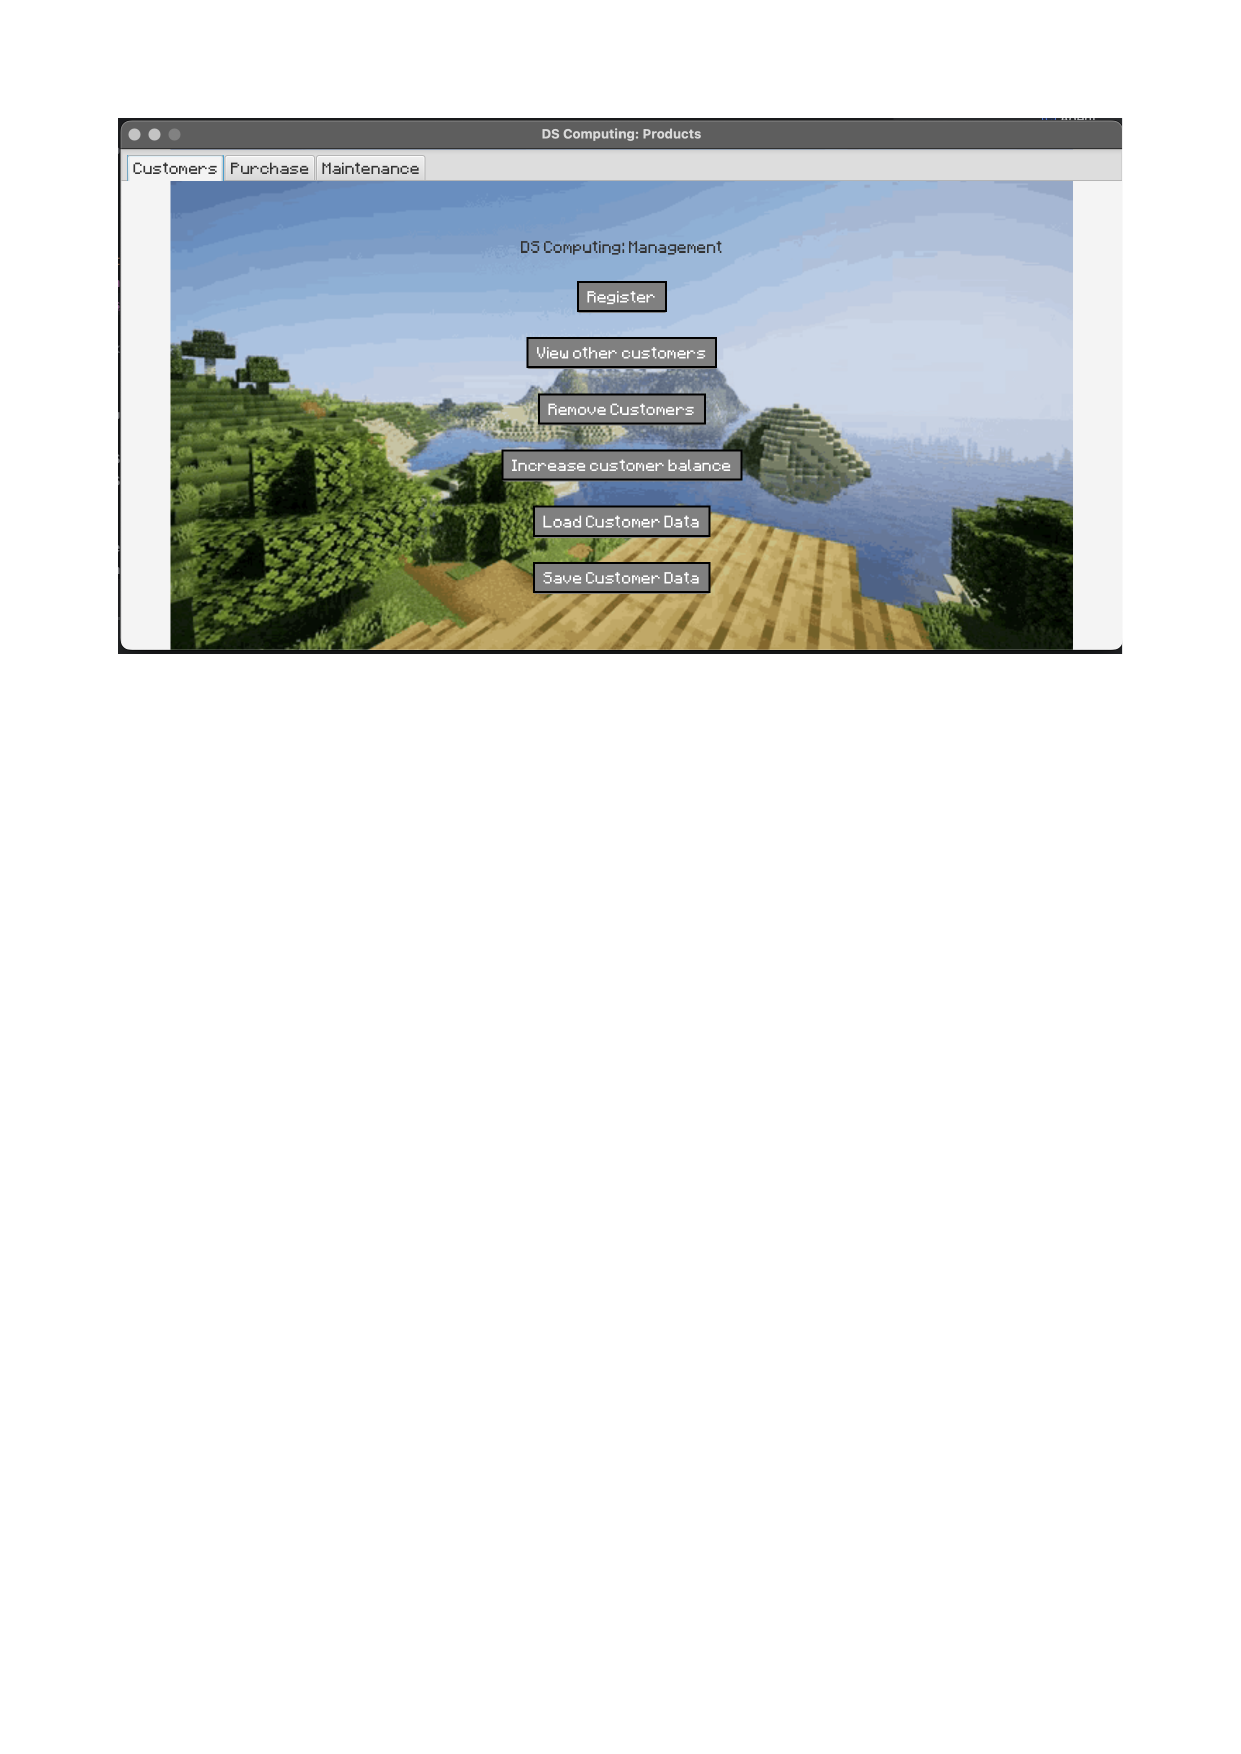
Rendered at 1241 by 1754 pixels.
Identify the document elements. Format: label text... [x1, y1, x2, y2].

picture [118, 118, 1123, 654]
text In retrospective, given this app is a desktop application I would have opted againist changing the content of the scenes for every opertation. This looked great in my first stage and had little to no issues apart from jsut ensuring I don’t reload my data upon switching Vbox, later along with the tabpanes I came across major issues. [118, 801, 1122, 988]
